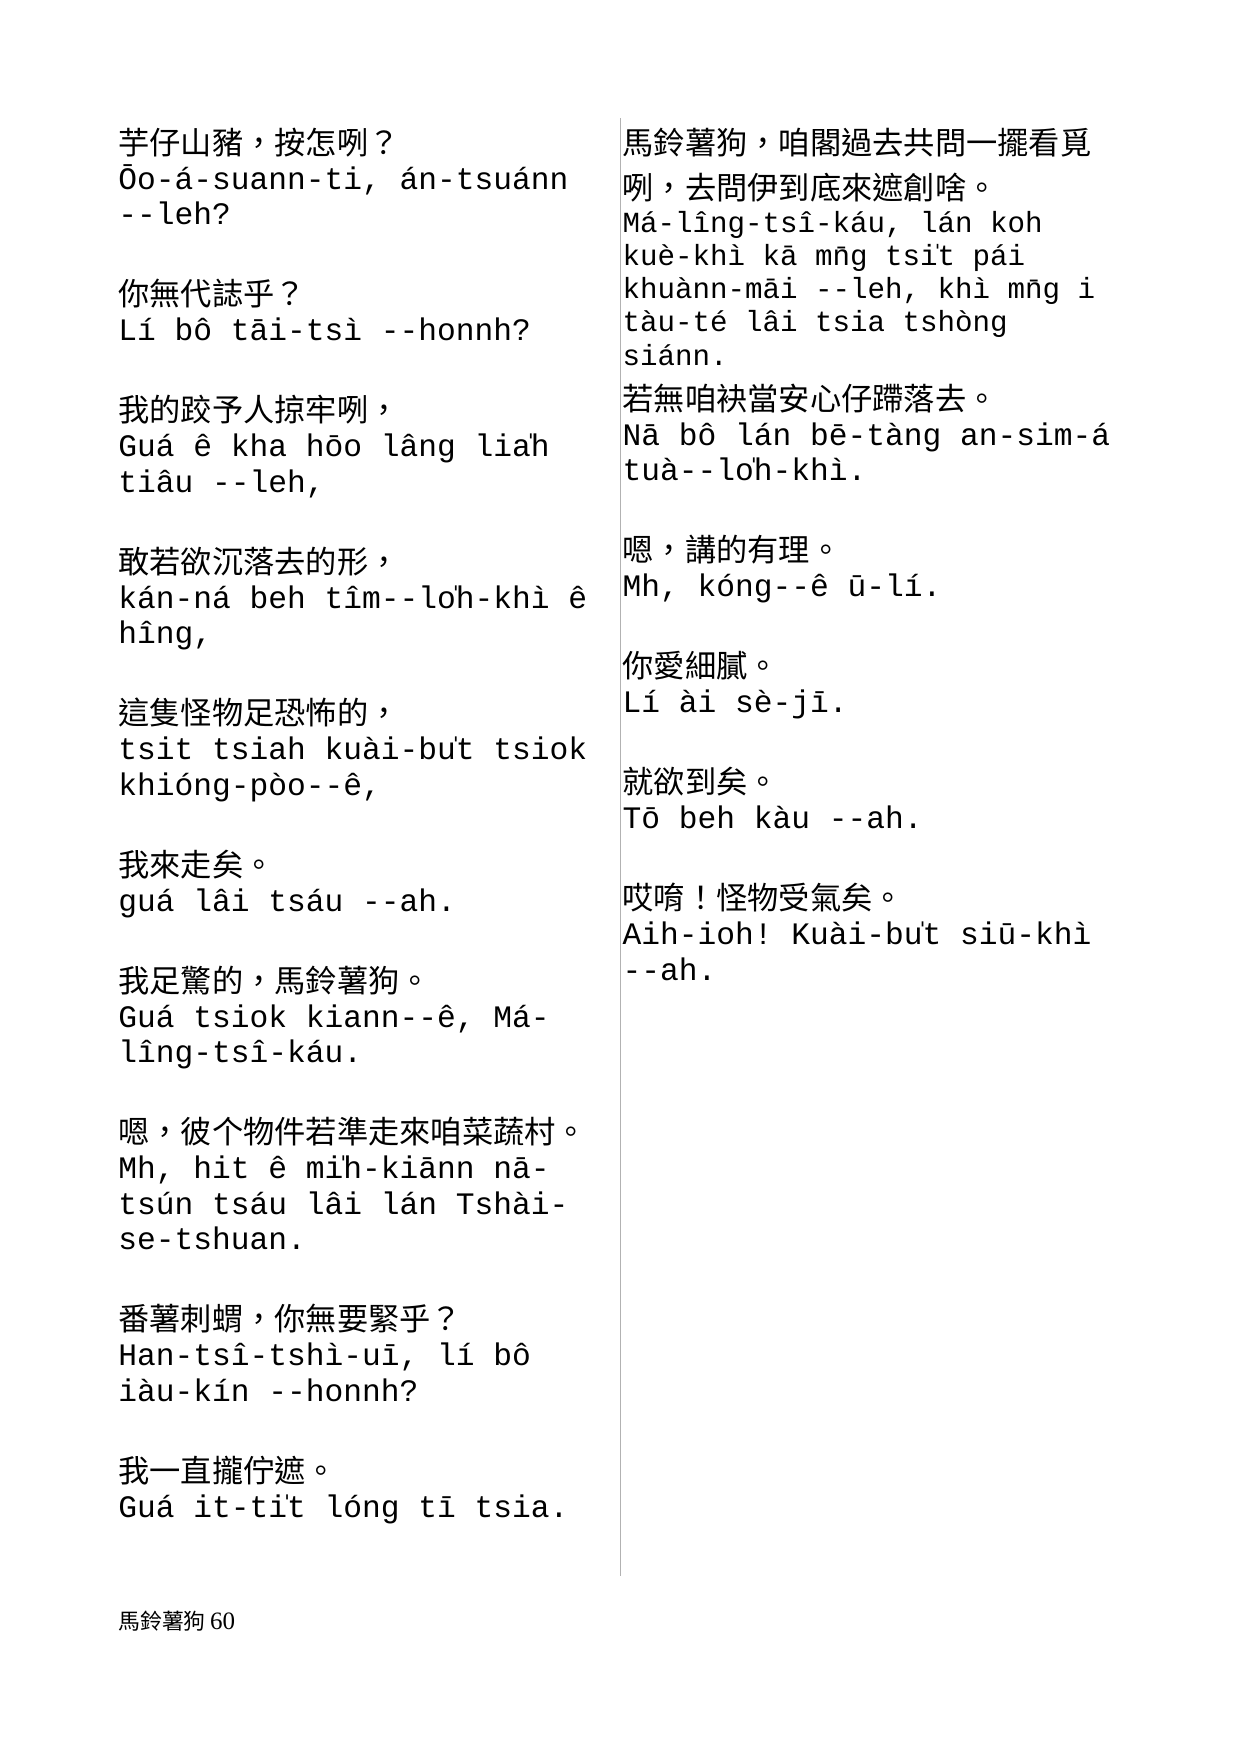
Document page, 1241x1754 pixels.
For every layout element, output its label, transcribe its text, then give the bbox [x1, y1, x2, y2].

text 就欲到矣。 [622, 757, 1122, 802]
text Nā bô lán bē-tàng an-sim-á tuà--lo̍h-khì. [622, 419, 1122, 490]
text 我的跤予人掠牢咧， [118, 386, 618, 431]
text 番薯刺蝟，你無要緊乎？ [118, 1294, 618, 1339]
text Guá it-ti̍t lóng tī tsia. [118, 1491, 618, 1526]
text 我一直攏佇遮。 [118, 1446, 618, 1491]
text Mh, hit ê mi̍h-kiānn nā-tsún tsáu lâi lán Tshài-se-tshuan. [118, 1153, 618, 1259]
text 敢若欲沉落去的形， [118, 537, 618, 582]
text Guá ê kha hōo lâng lia̍h tiâu --leh, [118, 431, 618, 502]
text Má-lîng-tsî-káu, lán koh kuè-khì kā mn̄g tsi̍t pái khuànn-māi --leh, khì mn̄g i tàu-té lâi tsia tshòng siánn. [622, 208, 1122, 374]
text Aih-ioh! Kuài-bu̍t siū-khì --ah. [622, 918, 1122, 989]
text 這隻怪物足恐怖的， [118, 688, 618, 734]
text 哎唷！怪物受氣矣。 [622, 873, 1122, 918]
text Han-tsî-tshì-uī, lí bô iàu-kín --honnh? [118, 1339, 618, 1410]
text 我足驚的，馬鈴薯狗。 [118, 956, 618, 1001]
text Ōo-á-suann-ti, án-tsuánn --leh? [118, 163, 618, 234]
text tsit tsiah kuài-bu̍t tsiok khióng-pòo--ê, [118, 734, 618, 804]
text 若無咱袂當安心仔蹛落去。 [622, 374, 1122, 419]
text Mh, kóng--ê ū-lí. [622, 570, 1122, 606]
text 嗯，講的有理。 [622, 525, 1122, 570]
text 我來走矣。 [118, 840, 618, 885]
text kán-ná beh tîm--lo̍h-khì ê hîng, [118, 582, 618, 653]
text Guá tsiok kiann--ê, Má-lîng-tsî-káu. [118, 1001, 618, 1072]
text Lí bô tāi-tsì --honnh? [118, 315, 618, 350]
text 芋仔山豬，按怎咧？ [118, 118, 618, 163]
text 嗯，彼个物件若準走來咱菜蔬村。 [118, 1107, 618, 1153]
text guá lâi tsáu --ah. [118, 885, 618, 921]
text 馬鈴薯狗，咱閣過去共問一擺看覓咧，去問伊到底來遮創啥。 [622, 118, 1122, 208]
text 你愛細膩。 [622, 641, 1122, 686]
text 你無代誌乎？ [118, 269, 618, 315]
text Tō beh kàu --ah. [622, 802, 1122, 838]
text Lí ài sè-jī. [622, 686, 1122, 722]
